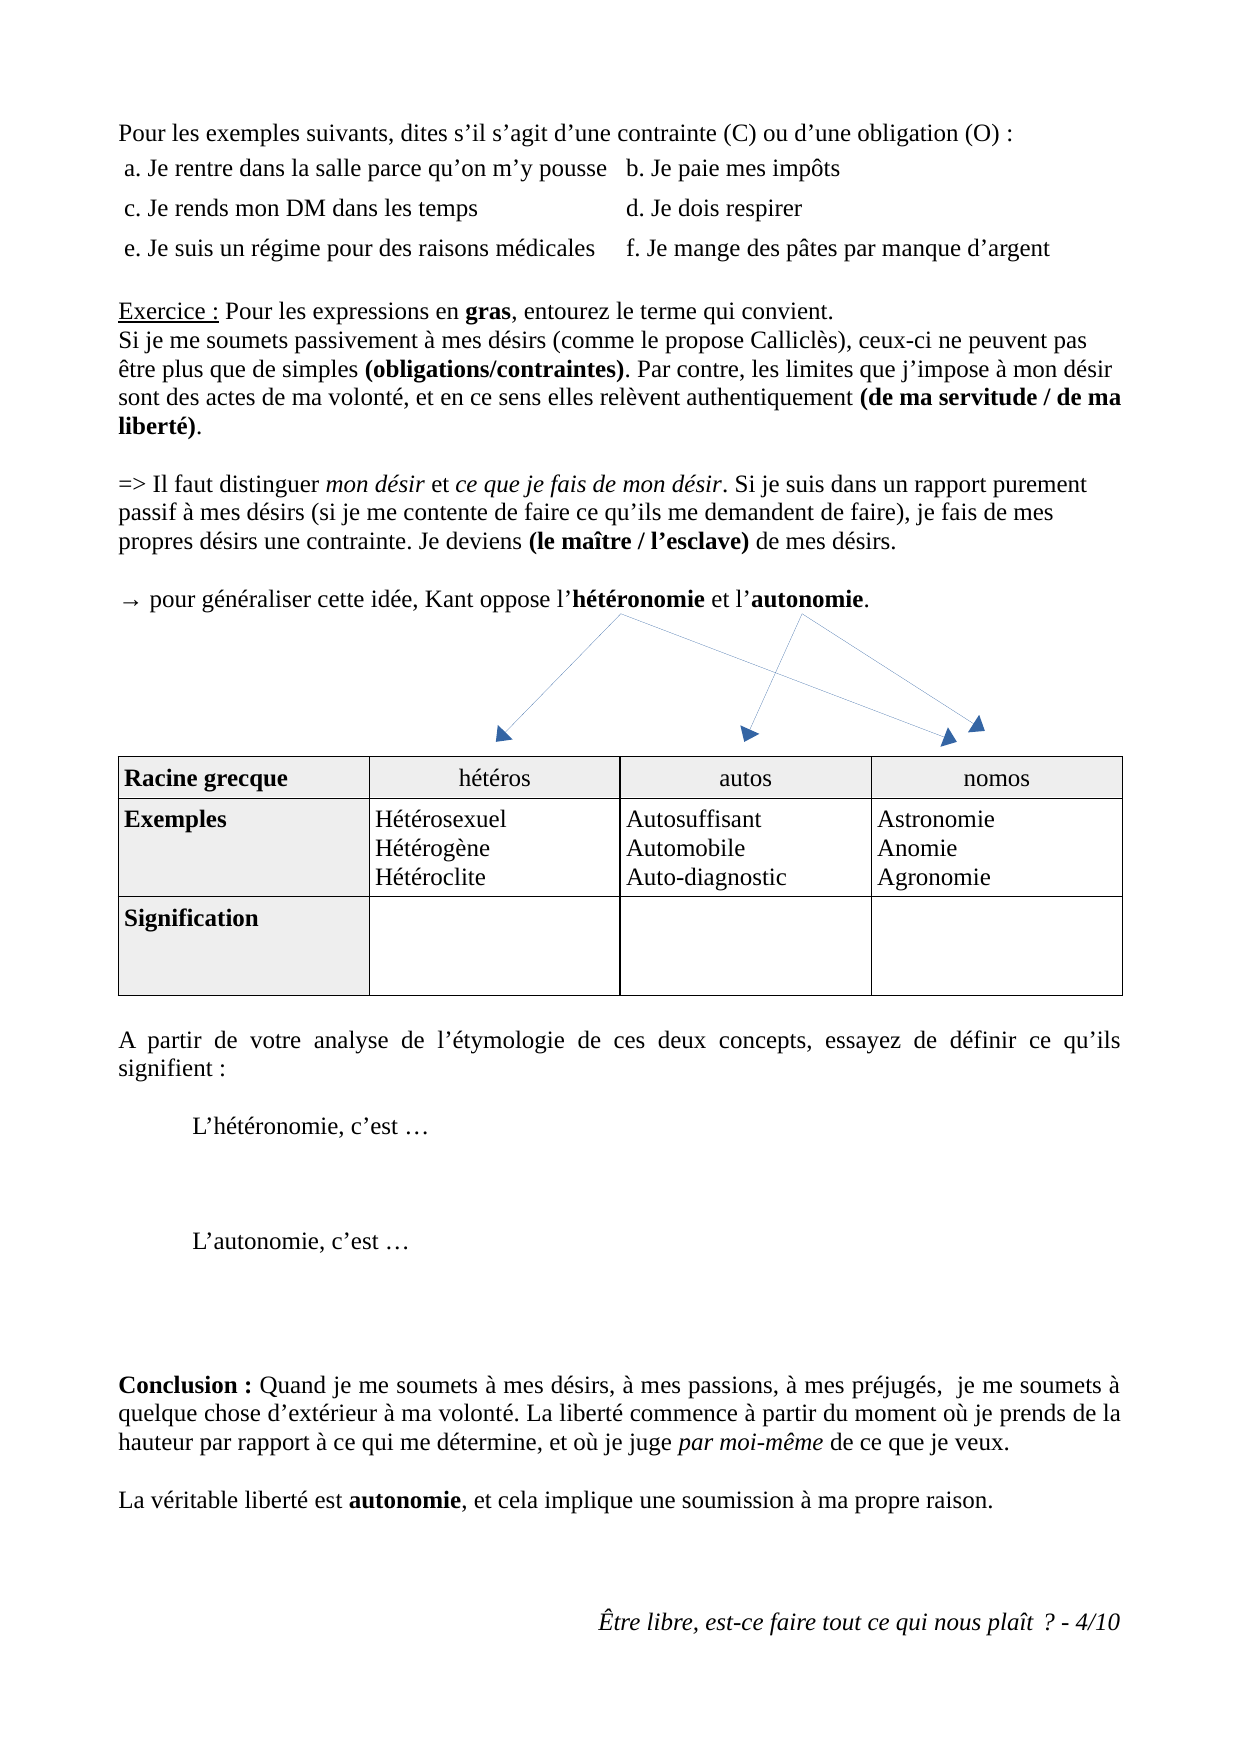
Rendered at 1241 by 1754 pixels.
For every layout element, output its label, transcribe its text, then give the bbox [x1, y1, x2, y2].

text La véritable liberté est autonomie, et cela implique une soumission à ma propre raison. [118, 1485, 1122, 1513]
table_cell e. Je suis un régime pour des raisons médicales [118, 227, 620, 267]
table_cell f. Je mange des pâtes par manque d’argent [620, 227, 1122, 267]
text Si je me soumets passivement à mes désirs (comme le propose Calliclès), ceux-ci ne peuvent pas être plus que de simples (obligations/contraintes). Par contre, les limites que j’impose à mon désir sont des actes de ma volonté, et en ce sens elles relèvent authentiquement (de ma servitude / de ma liberté). [118, 325, 1122, 440]
table_header b. Je paie mes impôts [620, 147, 1122, 187]
text Conclusion : Quand je me soumets à mes désirs, à mes passions, à mes préjugés, je me soumets à quelque chose d’extérieur à ma volonté. La liberté commence à partir du moment où je prends de la hauteur par rapport à ce qui me détermine, et où je juge par moi-même de ce que je veux. [118, 1370, 1122, 1456]
table_cell [370, 897, 619, 995]
table_cell [621, 897, 871, 995]
table_header Racine grecque [119, 757, 369, 797]
table_cell Astronomie Anomie Agronomie [872, 799, 1122, 896]
table_cell Exemples [119, 799, 369, 896]
text → pour généraliser cette idée, Kant oppose l’hétéronomie et l’autonomie. [118, 584, 1122, 612]
text Exercice : Pour les expressions en gras, entourez le terme qui convient. [118, 296, 1122, 325]
table_header a. Je rentre dans la salle parce qu’on m’y pousse [118, 147, 620, 187]
table_cell c. Je rends mon DM dans les temps [118, 187, 620, 227]
table_header nomos [872, 757, 1122, 797]
text A partir de votre analyse de l’étymologie de ces deux concepts, essayez de définir ce qu’ils signifient : [118, 1025, 1122, 1082]
table_cell Signification [119, 897, 369, 995]
table_cell Autosuffisant Automobile Auto-diagnostic [621, 799, 871, 896]
table_cell [872, 897, 1122, 995]
text => Il faut distinguer mon désir et ce que je fais de mon désir. Si je suis dans un rapport purement passif à mes désirs (si je me contente de faire ce qu’ils me demandent de faire), je fais de mes propres désirs une contrainte. Je deviens (le maître / l’esclave) de mes désirs. [118, 469, 1122, 555]
text Pour les exemples suivants, dites s’il s’agit d’une contrainte (C) ou d’une obligation (O) : [118, 118, 1122, 147]
table_header hétéros [370, 757, 619, 797]
text L’hétéronomie, c’est … [192, 1111, 1122, 1140]
table_cell d. Je dois respirer [620, 187, 1122, 227]
text L’autonomie, c’est … [192, 1226, 1122, 1255]
table_cell Hétérosexuel Hétérogène Hétéroclite [370, 799, 619, 896]
table_header autos [621, 757, 871, 797]
